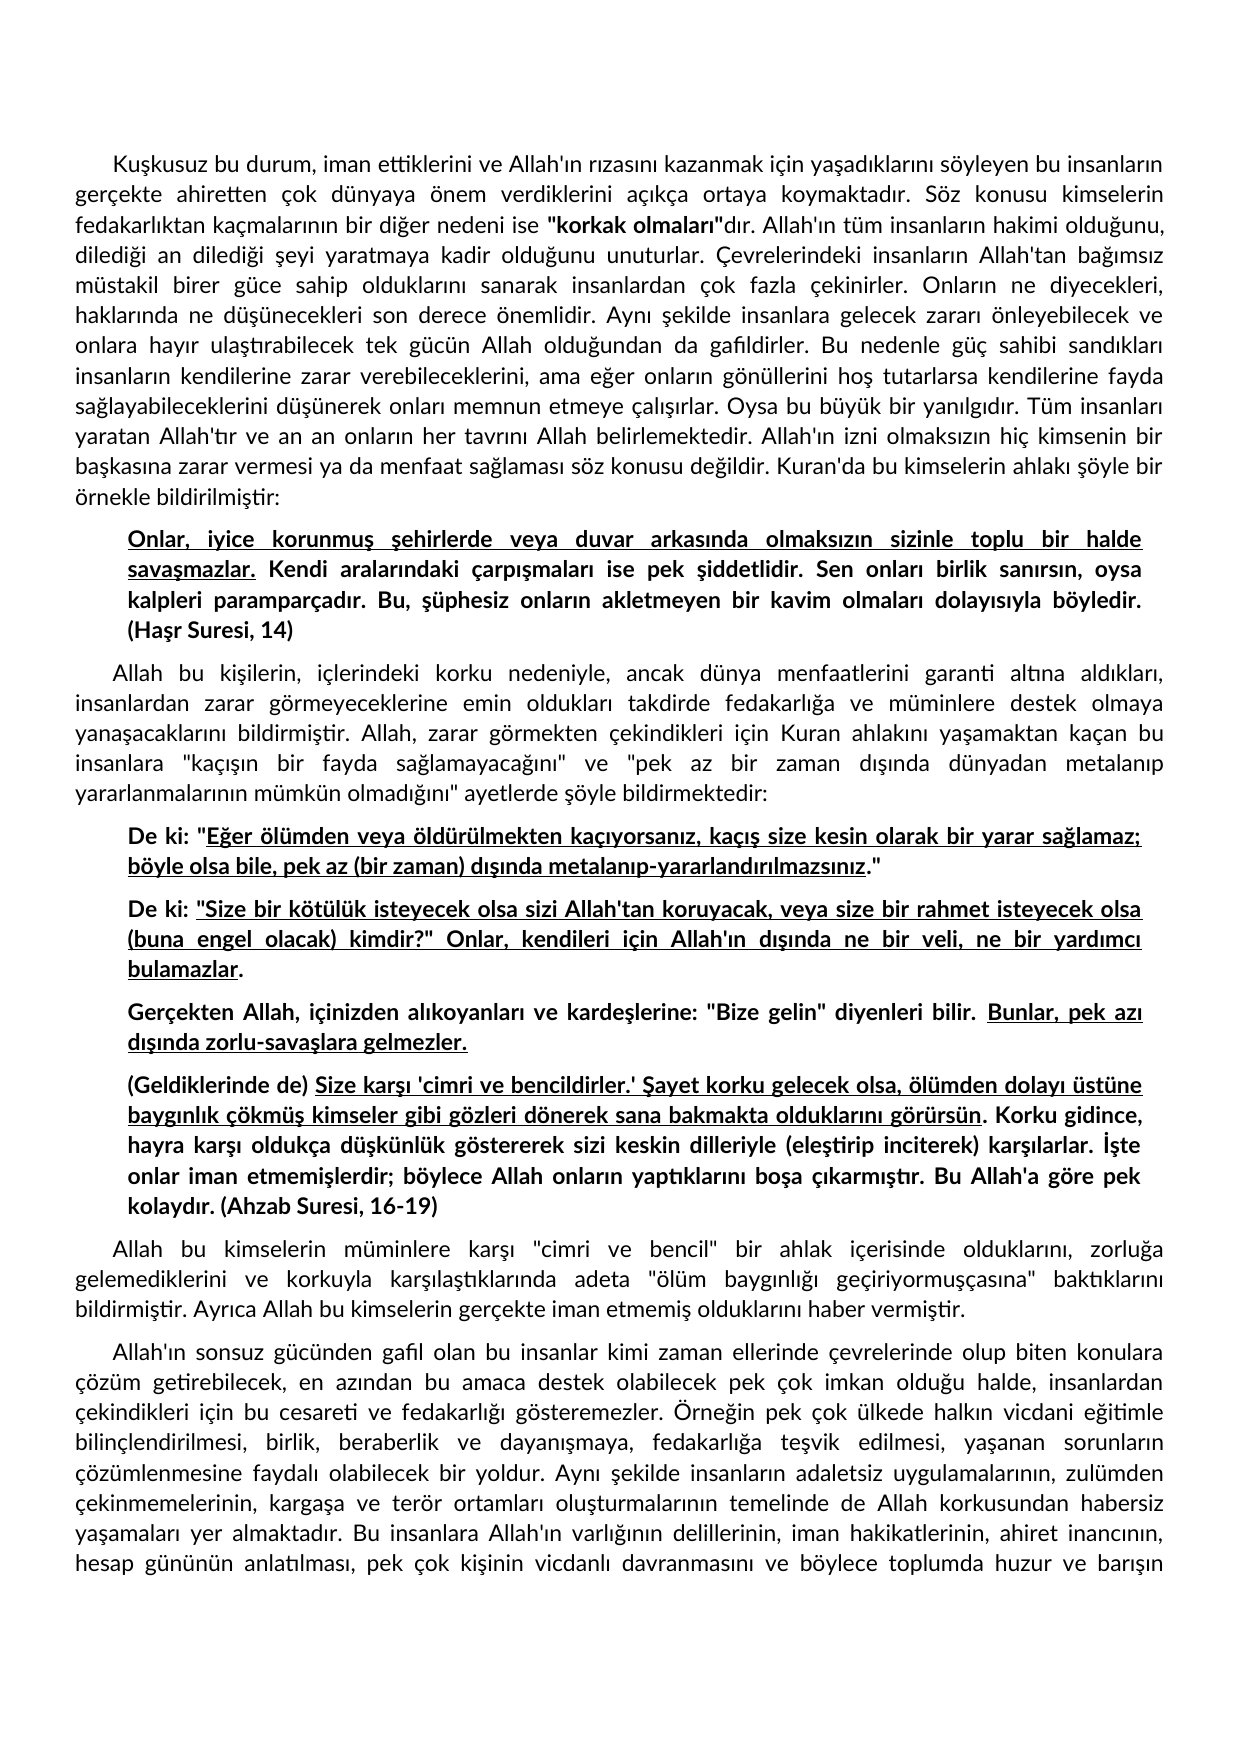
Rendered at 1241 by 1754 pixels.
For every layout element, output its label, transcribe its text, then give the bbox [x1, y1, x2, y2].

text De ki: "Eğer ölümden veya öldürülmekten kaçıyorsanız, kaçış size kesin olarak bir yarar sağlamaz; böyle olsa bile, pek az (bir zaman) dışında metalanıp-yararlandırılmazsınız." [127, 822, 1143, 879]
text savaşmazlar. Kendi aralarındaki çarpışmaları ise pek şiddetlidir. Sen onları birlik sanırsın, oysa kalpleri paramparçadır. Bu, şüphesiz onların akletmeyen bir kavim olmaları dolayısıyla böyledir. (Haşr Suresi, 14) [127, 550, 1143, 643]
text Kuşkusuz bu durum, iman ettiklerini ve Allah'ın rızasını kazanmak için yaşadıklarını söyleyen bu insanların gerçekte ahiretten çok dünyaya önem verdiklerini açıkça ortaya koymaktadır. Söz konusu kimselerin fedakarlıktan kaçmalarının bir diğer nedeni ise "korkak olmaları"dır. Allah'ın tüm insanların hakimi olduğunu, dilediği an dilediği şeyi yaratmaya kadir olduğunu unuturlar. Çevrelerindeki insanların Allah'tan bağımsız müstakil birer güce sahip olduklarını sanarak insanlardan çok fazla çekinirler. Onların ne diyecekleri, haklarında ne düşünecekleri son derece önemlidir. Aynı şekilde insanlara gelecek zararı önleyebilecek ve onlara hayır ulaştırabilecek tek gücün Allah olduğundan da gafildirler. Bu nedenle güç sahibi sandıkları insanların kendilerine zarar verebileceklerini, ama eğer onların gönüllerini hoş tutarlarsa kendilerine fayda sağlayabileceklerini düşünerek onları memnun etmeye çalışırlar. Oysa bu büyük bir yanılgıdır. Tüm insanları yaratan Allah'tır ve an an onların her tavrını Allah belirlemektedir. Allah'ın izni olmaksızın hiç kimsenin bir başkasına zarar vermesi ya da menfaat sağlaması söz konusu değildir. Kuran'da bu kimselerin ahlakı şöyle bir örnekle bildirilmiştir: [75, 150, 1165, 510]
text Gerçekten Allah, içinizden alıkoyanları ve kardeşlerine: "Bize gelin" diyenleri bilir. Bunlar, pek azı dışında zorlu-savaşlara gelmezler. [127, 998, 1143, 1056]
text De ki: "Size bir kötülük isteyecek olsa sizi Allah'tan koruyacak, veya size bir rahmet isteyecek olsa (buna engel olacak) kimdir?" Onlar, kendileri için Allah'ın dışında ne bir veli, ne bir yardımcı bulamazlar. [127, 895, 1143, 983]
text (Geldiklerinde de) Size karşı 'cimri ve bencildirler.' Şayet korku gelecek olsa, ölümden dolayı üstüne baygınlık çökmüş kimseler gibi gözleri dönerek sana bakmakta olduklarını görürsün. Korku gidince, hayra karşı oldukça düşkünlük göstererek sizi keskin dilleriyle (eleştirip inciterek) karşılarlar. İşte onlar iman etmemişlerdir; böylece Allah onların yaptıklarını boşa çıkarmıştır. Bu Allah'a göre pek kolaydır. (Ahzab Suresi, 16-19) [127, 1071, 1143, 1219]
text Allah'ın sonsuz gücünden gafil olan bu insanlar kimi zaman ellerinde çevrelerinde olup biten konulara çözüm getirebilecek, en azından bu amaca destek olabilecek pek çok imkan olduğu halde, insanlardan çekindikleri için bu cesareti ve fedakarlığı gösteremezler. Örneğin pek çok ülkede halkın vicdani eğitimle bilinçlendirilmesi, birlik, beraberlik ve dayanışmaya, fedakarlığa teşvik edilmesi, yaşanan sorunların çözümlenmesine faydalı olabilecek bir yoldur. Aynı şekilde insanların adaletsiz uygulamalarının, zulümden çekinmemelerinin, kargaşa ve terör ortamları oluşturmalarının temelinde de Allah korkusundan habersiz yaşamaları yer almaktadır. Bu insanlara Allah'ın varlığının delillerinin, iman hakikatlerinin, ahiret inancının, hesap gününün anlatılması, pek çok kişinin vicdanlı davranmasını ve böylece toplumda huzur ve barışın [75, 1337, 1165, 1576]
text Onlar, iyice korunmuş şehirlerde veya duvar arkasında olmaksızın sizinle toplu bir halde [127, 525, 1143, 549]
text Allah bu kimselerin müminlere karşı "cimri ve bencil" bir ahlak içerisinde olduklarını, zorluğa gelemediklerini ve korkuyla karşılaştıklarında adeta "ölüm baygınlığı geçiriyormuşçasına" baktıklarını bildirmiştir. Ayrıca Allah bu kimselerin gerçekte iman etmemiş olduklarını haber vermiştir. [75, 1234, 1165, 1322]
text Allah bu kişilerin, içlerindeki korku nedeniyle, ancak dünya menfaatlerini garanti altına aldıkları, insanlardan zarar görmeyeceklerine emin oldukları takdirde fedakarlığa ve müminlere destek olmaya yanaşacaklarını bildirmiştir. Allah, zarar görmekten çekindikleri için Kuran ahlakını yaşamaktan kaçan bu insanlara "kaçışın bir fayda sağlamayacağını" ve "pek az bir zaman dışında dünyadan metalanıp yararlanmalarının mümkün olmadığını" ayetlerde şöyle bildirmektedir: [75, 658, 1165, 807]
